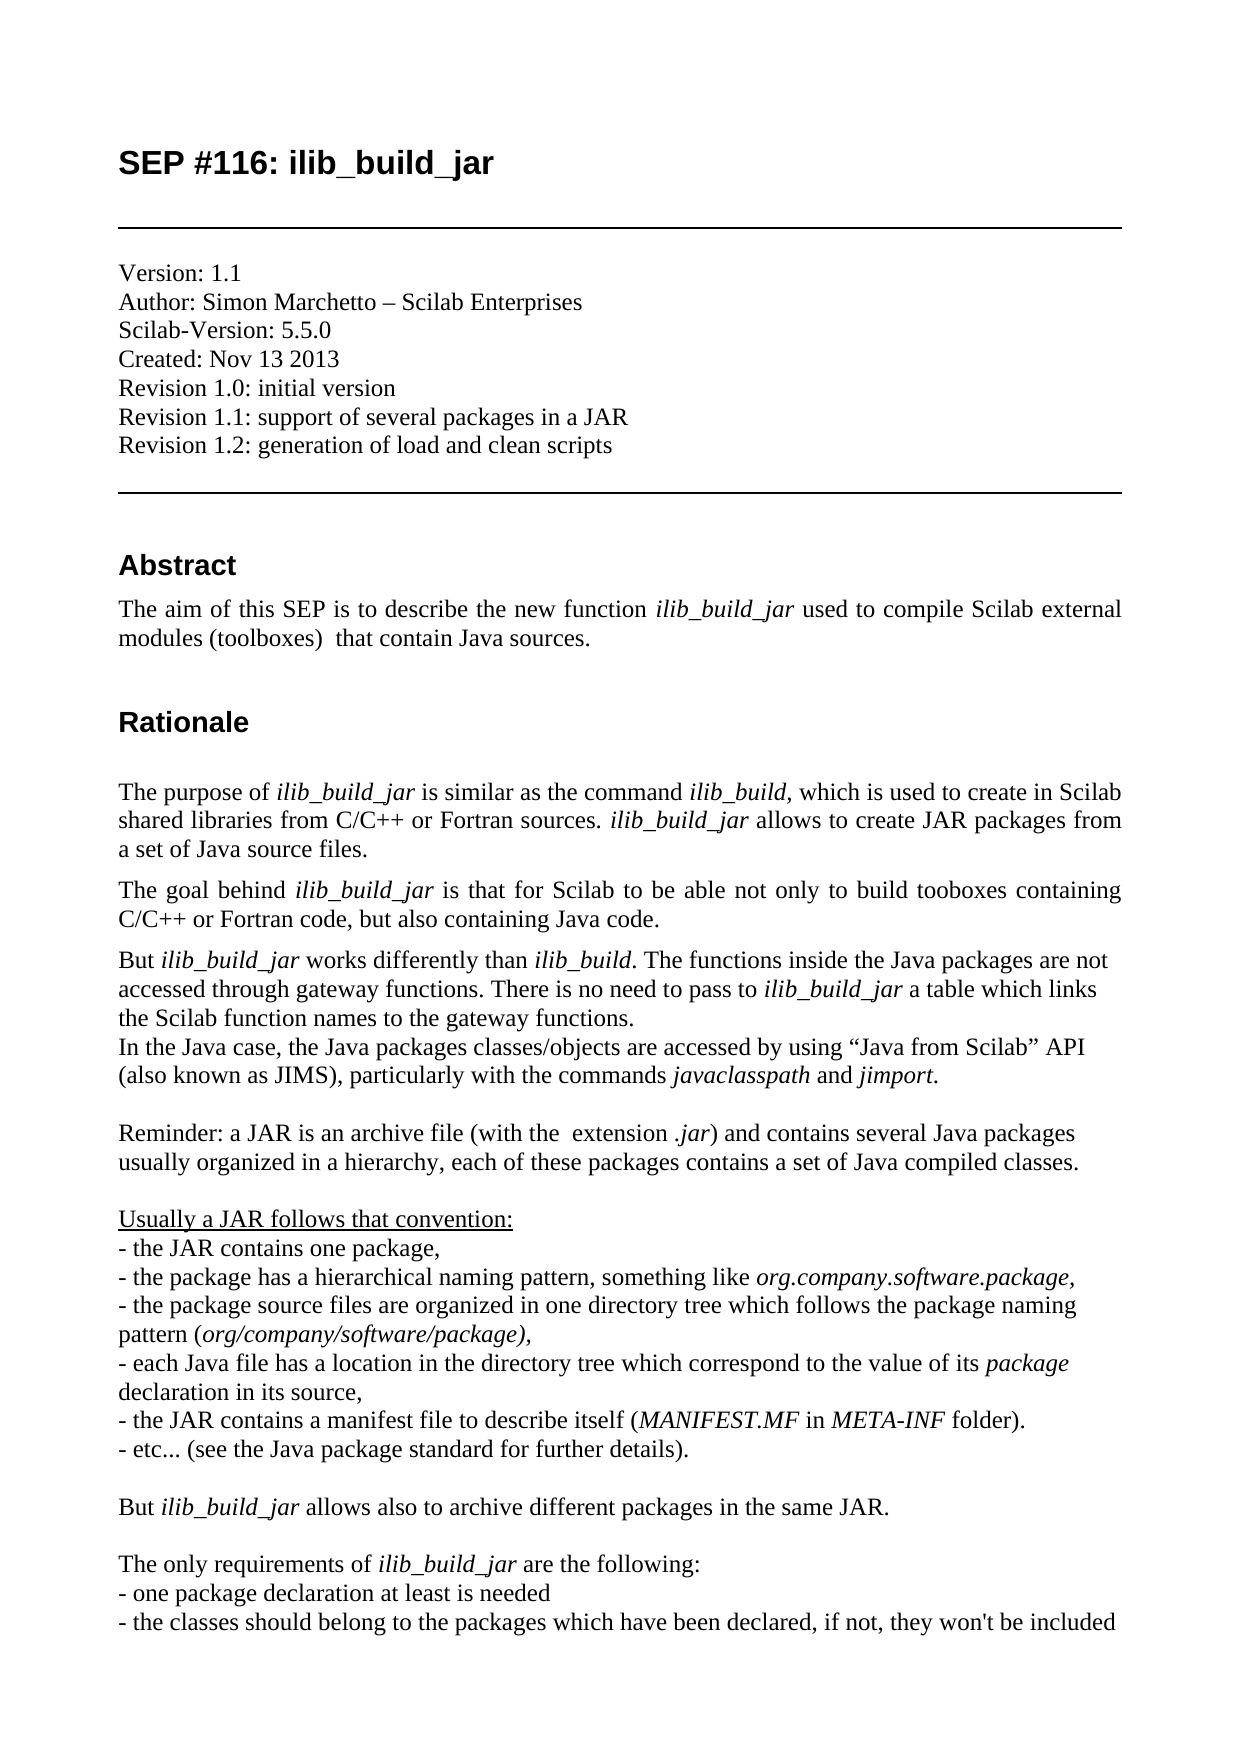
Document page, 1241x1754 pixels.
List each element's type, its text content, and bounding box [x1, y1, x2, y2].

subtitle SEP #116: ilib_build_jar [118, 143, 1122, 182]
text But ilib_build_jar allows also to archive different packages in the same JAR. [118, 1492, 1122, 1520]
text - the package has a hierarchical naming pattern, something like org.company.software.package, [118, 1262, 1122, 1290]
text - the JAR contains one package, [118, 1233, 1122, 1262]
text Scilab-Version: 5.5.0 [118, 316, 1122, 344]
text Created: Nov 13 2013 [118, 344, 1122, 373]
text - each Java file has a location in the directory tree which correspond to the value of its package declaration in its source, [118, 1348, 1122, 1405]
text The goal behind ilib_build_jar is that for Scilab to be able not only to build tooboxes containing C/C++ or Fortran code, but also containing Java code. [118, 875, 1122, 933]
subtitle Rationale [118, 706, 1122, 739]
text Revision 1.2: generation of load and clean scripts [118, 431, 1122, 459]
text - the JAR contains a manifest file to describe itself (MANIFEST.MF in META-INF folder). [118, 1405, 1122, 1434]
text The only requirements of ilib_build_jar are the following: [118, 1549, 1122, 1578]
text - one package declaration at least is needed [118, 1578, 1122, 1607]
text Revision 1.0: initial version [118, 373, 1122, 402]
text Author: Simon Marchetto – Scilab Enterprises [118, 287, 1122, 316]
text - the package source files are organized in one directory tree which follows the package naming pattern (org/company/software/package), [118, 1290, 1122, 1348]
text Revision 1.1: support of several packages in a JAR [118, 402, 1122, 431]
text Version: 1.1 [118, 258, 1122, 287]
text In the Java case, the Java packages classes/objects are accessed by using “Java from Scilab” API (also known as JIMS), particularly with the commands javaclasspath and jimport. [118, 1032, 1122, 1089]
text - the classes should belong to the packages which have been declared, if not, they won't be included [118, 1607, 1122, 1635]
subtitle The purpose of ilib_build_jar is similar as the command ilib_build, which is used to create in Scilab shared libraries from C/C++ or Fortran sources. ilib_build_jar allows to create JAR packages from a set of Java source files. [118, 777, 1122, 863]
text But ilib_build_jar works differently than ilib_build. The functions inside the Java packages are not accessed through gateway functions. There is no need to pass to ilib_build_jar a table which links the Scilab function names to the gateway functions. [118, 945, 1122, 1032]
text The aim of this SEP is to describe the new function ilib_build_jar used to compile Scilab external modules (toolboxes) that contain Java sources. [118, 594, 1122, 652]
text Usually a JAR follows that convention: [118, 1204, 1122, 1233]
subtitle Abstract [118, 548, 1122, 582]
text - etc... (see the Java package standard for further details). [118, 1434, 1122, 1463]
text Reminder: a JAR is an archive file (with the extension .jar) and contains several Java packages usually organized in a hierarchy, each of these packages contains a set of Java compiled classes. [118, 1118, 1122, 1175]
